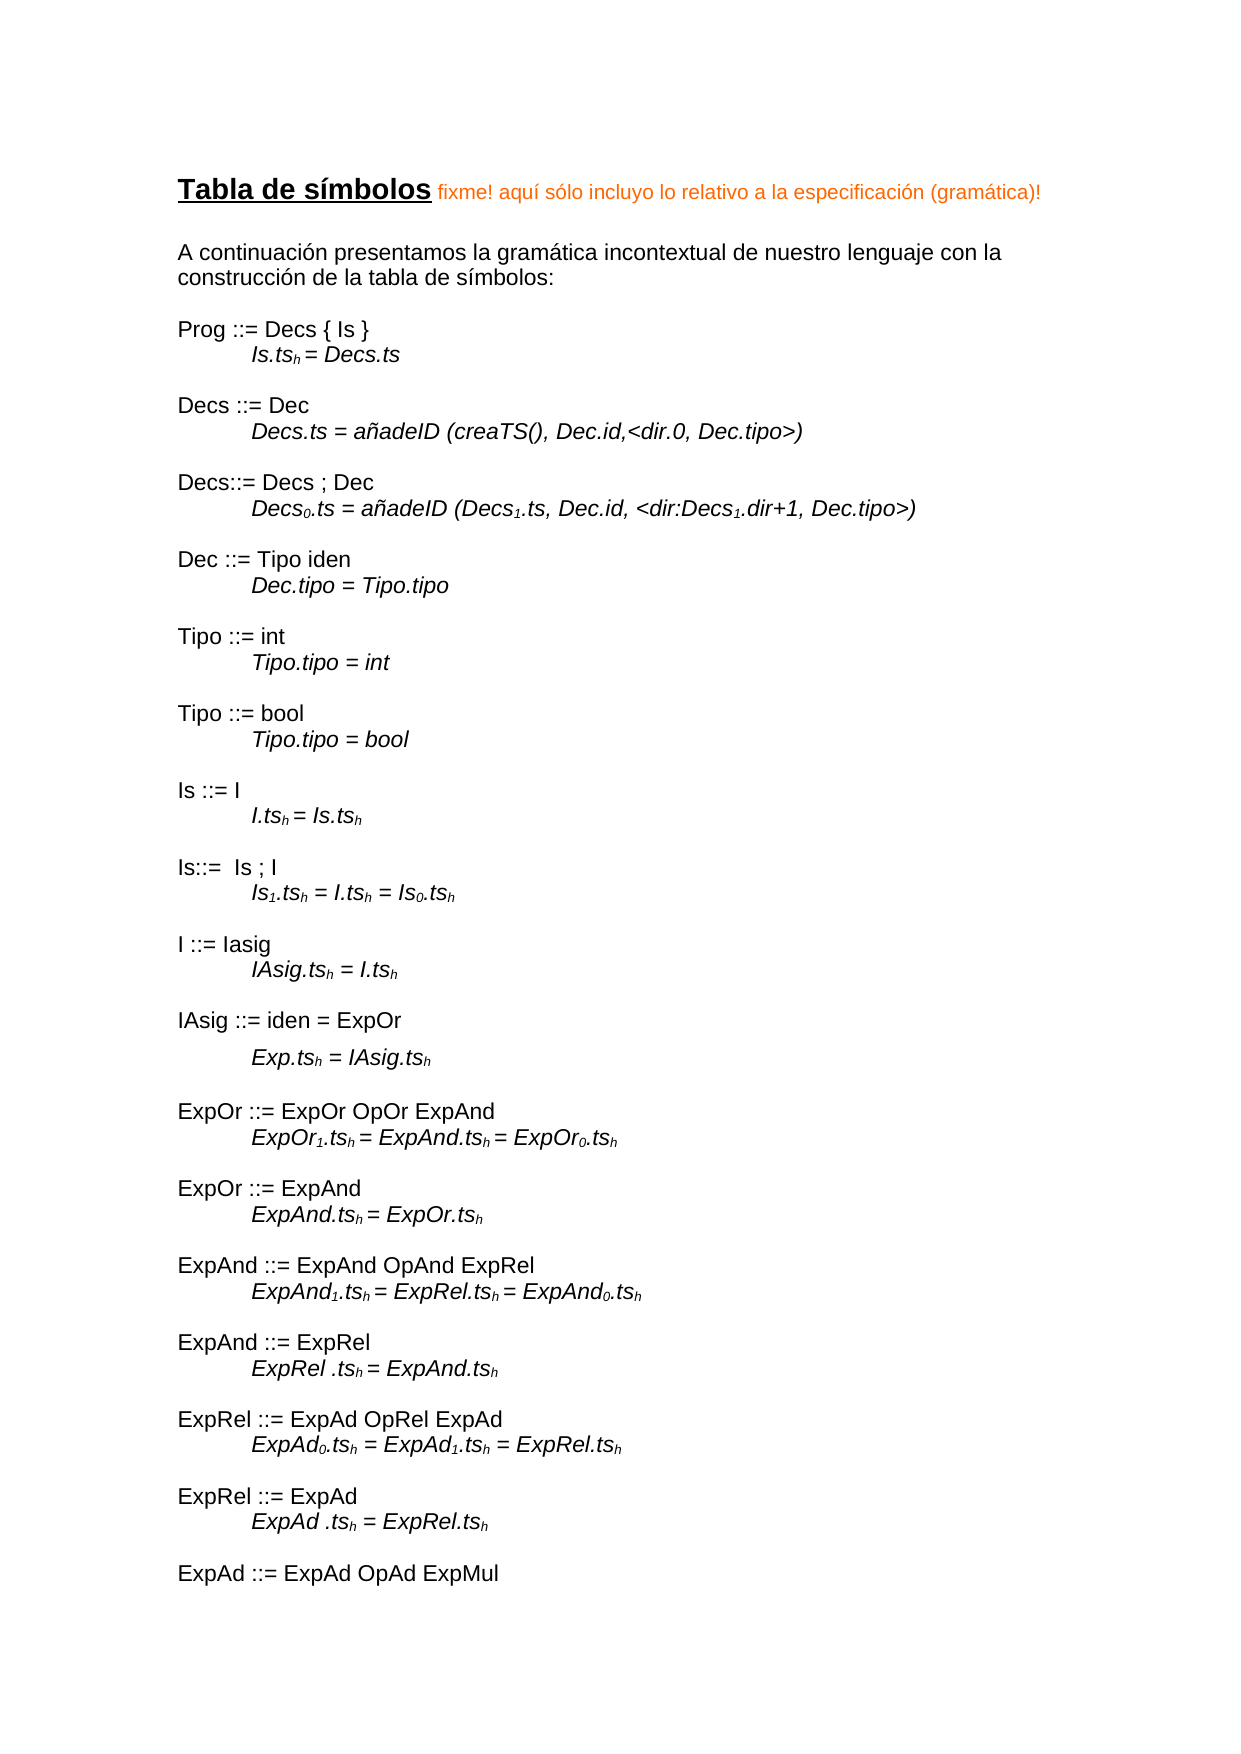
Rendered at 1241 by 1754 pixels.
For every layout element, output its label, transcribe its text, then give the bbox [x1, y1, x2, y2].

text ExpAnd ::= ExpRel [177, 1330, 1063, 1355]
text ExpOr ::= ExpAnd [177, 1176, 1063, 1202]
text ExpAd0.tsh = ExpAd1.tsh = ExpRel.tsh [251, 1432, 1063, 1458]
text I.tsh = Is.tsh [177, 803, 1063, 829]
text Is1.tsh = I.tsh = Is0.tsh [177, 880, 1063, 906]
text Decs.ts = añadeID (creaTS(), Dec.id,<dir.0, Dec.tipo>) [177, 419, 1063, 444]
subtitle Tabla de símbolos fixme! aquí sólo incluyo lo relativo a la especificación (gramática)! [177, 173, 1063, 205]
text ExpAd ::= ExpAd OpAd ExpMul [177, 1560, 1063, 1586]
text Dec.tipo = Tipo.tipo [177, 572, 1063, 598]
text ExpAnd.tsh = ExpOr.tsh [177, 1202, 1063, 1227]
text ExpAnd ::= ExpAnd OpAnd ExpRel [177, 1253, 1063, 1278]
text Tipo.tipo = int [177, 649, 1063, 675]
text I ::= Iasig [177, 931, 1063, 957]
text Decs::= Decs ; Dec [177, 470, 1063, 496]
text Is ::= I [177, 777, 1063, 803]
text ExpOr ::= ExpOr OpOr ExpAnd [177, 1099, 1063, 1125]
text ExpRel ::= ExpAd [177, 1483, 1063, 1509]
text ExpOr1.tsh = ExpAnd.tsh = ExpOr0.tsh [177, 1125, 1063, 1150]
text Tipo ::= int [177, 624, 1063, 649]
text ExpRel ::= ExpAd OpRel ExpAd [177, 1407, 1063, 1432]
text Dec ::= Tipo iden [177, 547, 1063, 572]
text ExpAd .tsh = ExpRel.tsh [177, 1509, 1063, 1535]
text 12 Exp.tsh = IAsig.tsh [177, 1034, 1063, 1073]
text ExpAnd1.tsh = ExpRel.tsh = ExpAnd0.tsh [177, 1278, 1063, 1304]
text A continuación presentamos la gramática incontextual de nuestro lenguaje con la construcción de la tabla de símbolos: [177, 239, 1063, 291]
text ExpRel .tsh = ExpAnd.tsh [177, 1355, 1063, 1381]
text IAsig ::= iden = ExpOr [177, 1008, 1063, 1034]
text Is.tsh = Decs.ts [177, 342, 1063, 367]
text Decs ::= Dec [177, 393, 1063, 419]
text Is::= Is ; I [177, 854, 1063, 880]
text Tipo.tipo = bool [177, 726, 1063, 752]
text IAsig.tsh = I.tsh [177, 957, 1063, 982]
text Prog ::= Decs { Is } [177, 316, 1063, 342]
text Decs0.ts = añadeID (Decs1.ts, Dec.id, <dir:Decs1.dir+1, Dec.tipo>) [177, 496, 1063, 521]
text Tipo ::= bool [177, 701, 1063, 726]
